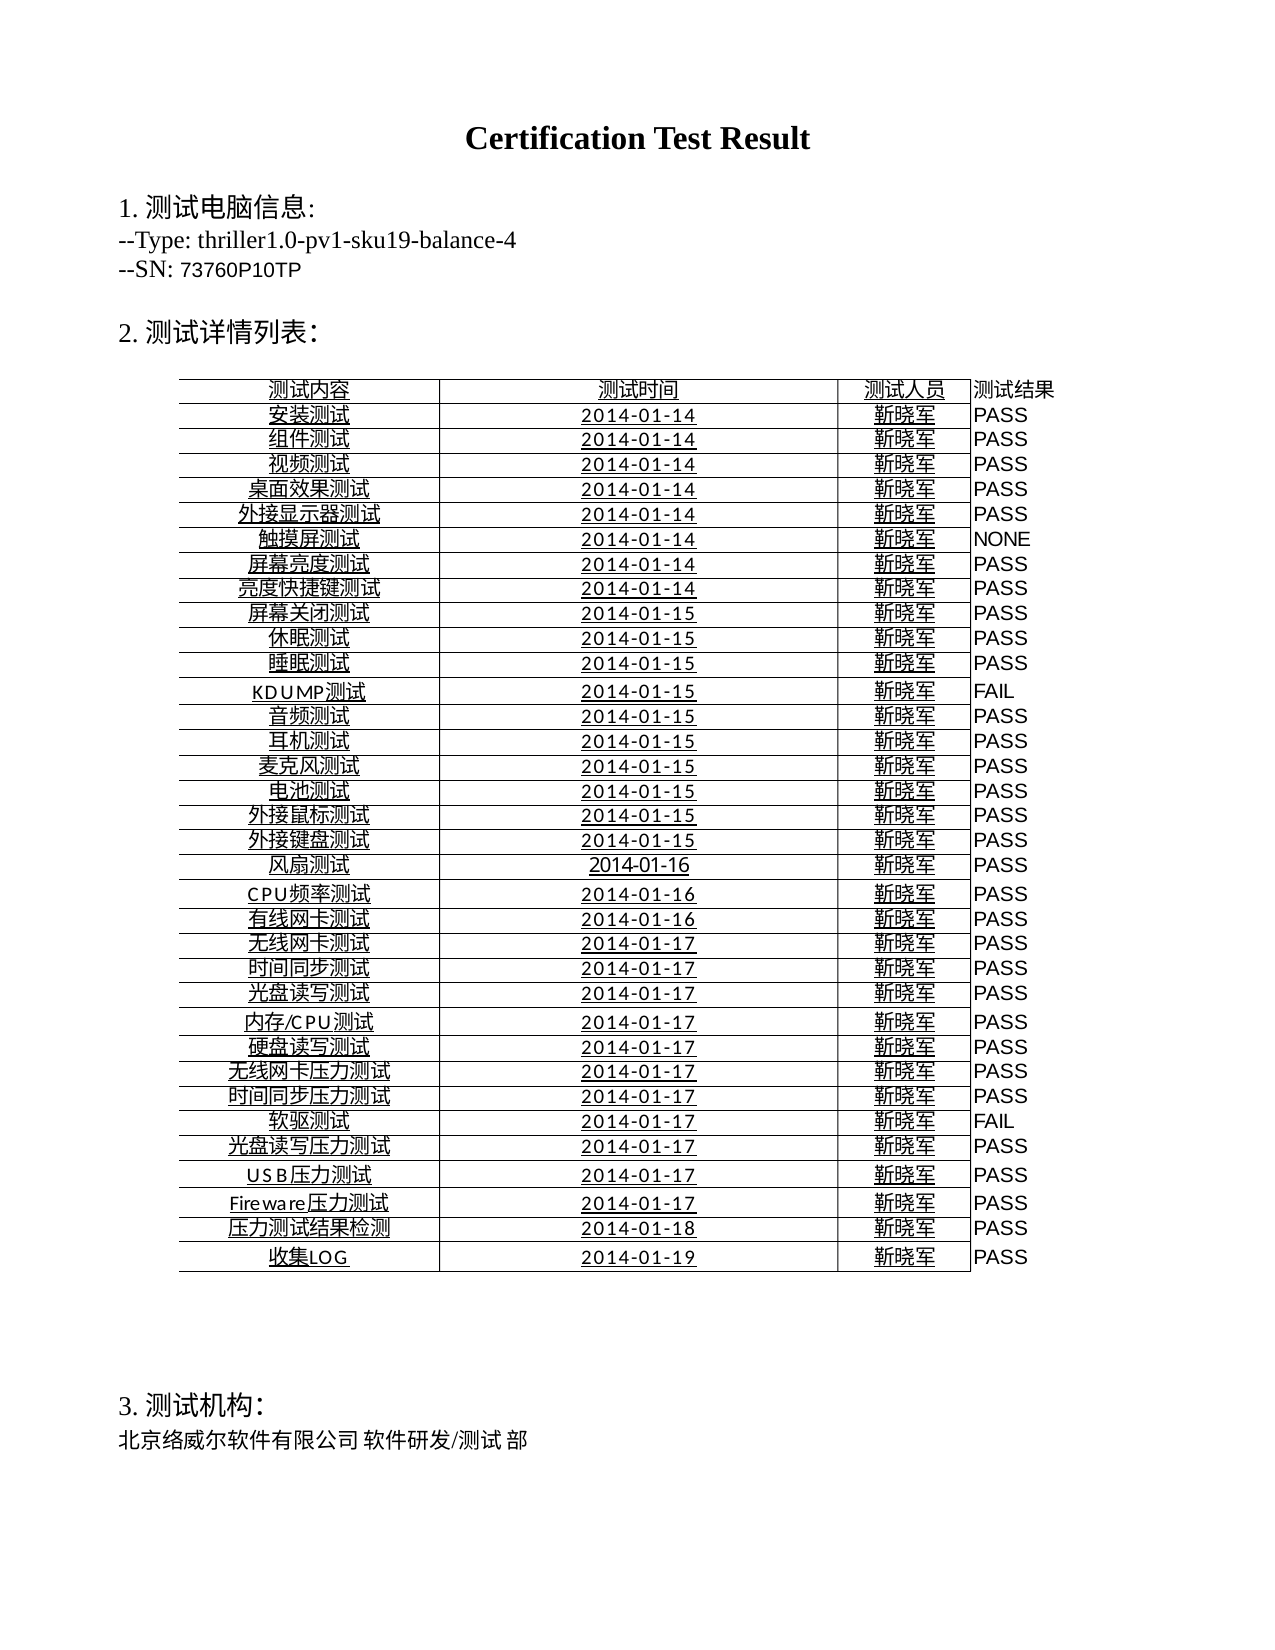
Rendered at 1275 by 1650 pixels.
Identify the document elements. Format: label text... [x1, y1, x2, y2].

text 北京络威尔软件有限公司 软件研发/测试 部 [118, 1423, 1157, 1454]
text 3. 测试机构： [118, 1383, 1157, 1423]
text --Type: thriller1.0-pv1-sku19-balance-4 [118, 225, 1157, 254]
text 1. 测试电脑信息: [118, 186, 1157, 225]
text --SN: 73760P10TP [118, 254, 1157, 283]
text 2. 测试详情列表： [118, 311, 1157, 351]
